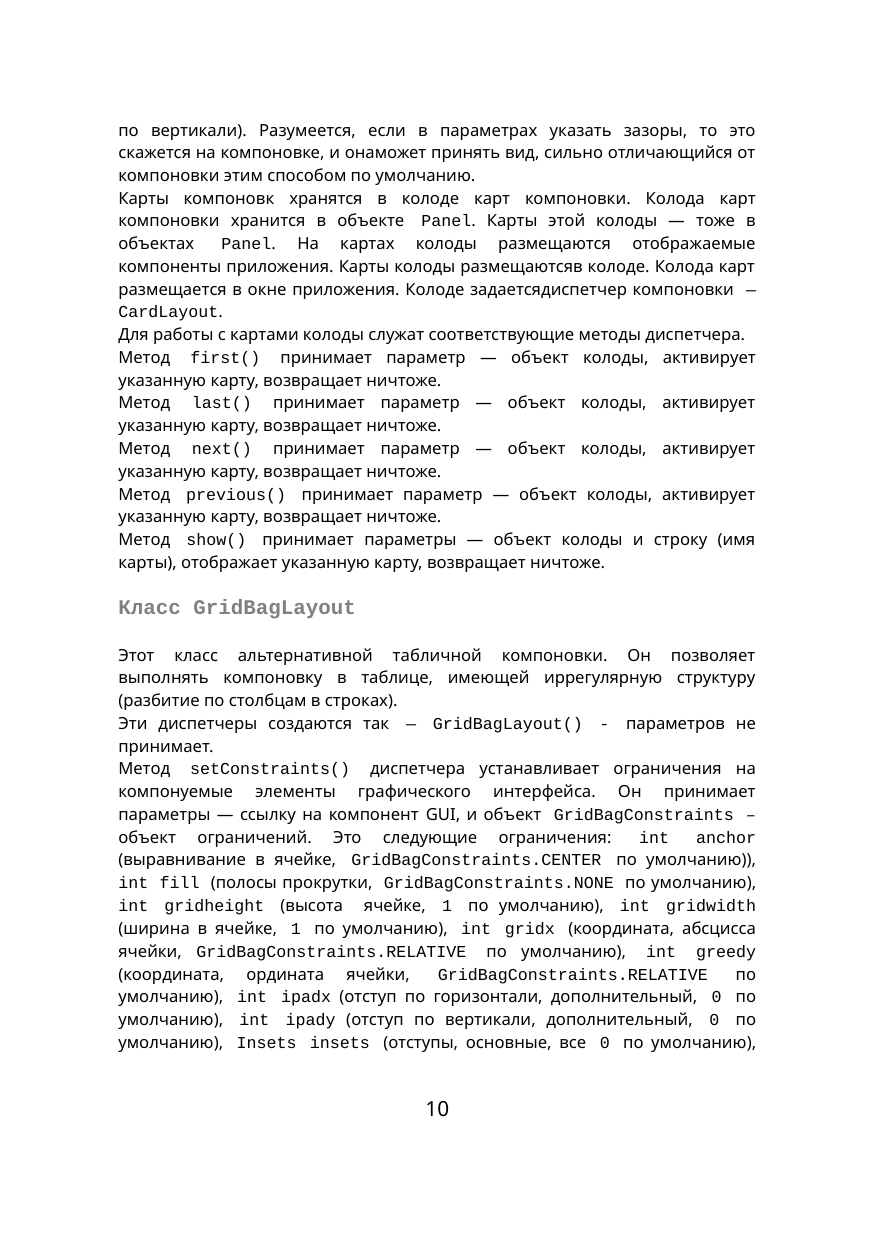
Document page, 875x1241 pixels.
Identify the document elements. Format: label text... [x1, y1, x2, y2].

text Метод previous() принимает параметр — объект колоды, активирует указанную карту, возвращает ничтоже. [118, 482, 756, 528]
text Метод show() принимает параметры — объект колоды и строку (имя карты), отображает указанную карту, возвращает ничтоже. [118, 528, 756, 573]
text Для работы с картами колоды служат соответствующие методы диспетчера. [118, 323, 756, 346]
text Класс GridBagLayout [118, 597, 756, 621]
text Карты компоновк хранятся в колоде карт компоновки. Колода карт компоновки хранится в объекте Panel. Карты этой колоды — тоже в объектах Panel. На картах колоды размещаются отображаемые компоненты приложения. Карты колоды размещаютсяв колоде. Колода карт размещается в окне приложения. Колоде задаетсядиспетчер компоновки — CardLayout. [118, 186, 756, 323]
text Метод last() принимает параметр — объект колоды, активирует указанную карту, возвращает ничтоже. [118, 391, 756, 437]
text Метод first() принимает параметр — объект колоды, активирует указанную карту, возвращает ничтоже. [118, 346, 756, 391]
text Метод next() принимает параметр — объект колоды, активирует указанную карту, возвращает ничтоже. [118, 437, 756, 482]
text Эти диспетчеры создаются так — GridBagLayout() - параметров не принимает. [118, 711, 756, 757]
text Этот класс альтернативной табличной компоновки. Он позволяет выполнять компоновку в таблице, имеющей иррегулярную структуру (разбитие по столбцам в строках). [118, 643, 756, 711]
text по вертикали). Разумеется, если в параметрах указать зазоры, то это скажется на компоновке, и онаможет принять вид, сильно отличающийся от компоновки этим способом по умолчанию. [118, 118, 756, 186]
text Метод setConstraints() диспетчера устанавливает ограничения на компонуемые элементы графического интерфейса. Он принимает параметры — ссылку на компонент GUI, и объект GridBagConstraints – объект ограничений. Это следующие ограничения: int anchor (выравнивание в ячейке, GridBagConstraints.CENTER по умолчанию)), int fill (полосы прокрутки, GridBagConstraints.NONE по умолчанию), int gridheight (высота ячейке, 1 по умолчанию), int gridwidth (ширина в ячейке, 1 по умолчанию), int gridx (координата, абсцисса ячейки, GridBagConstraints.RELATIVE по умолчанию), int greedy (координата, ордината ячейки, GridBagConstraints.RELATIVE по умолчанию), int ipadx (отступ по горизонтали, дополнительный, 0 по умолчанию), int ipady (отступ по вертикали, дополнительный, 0 по умолчанию), Insets insets (отступы, основные, все 0 по умолчанию), [118, 757, 756, 1053]
